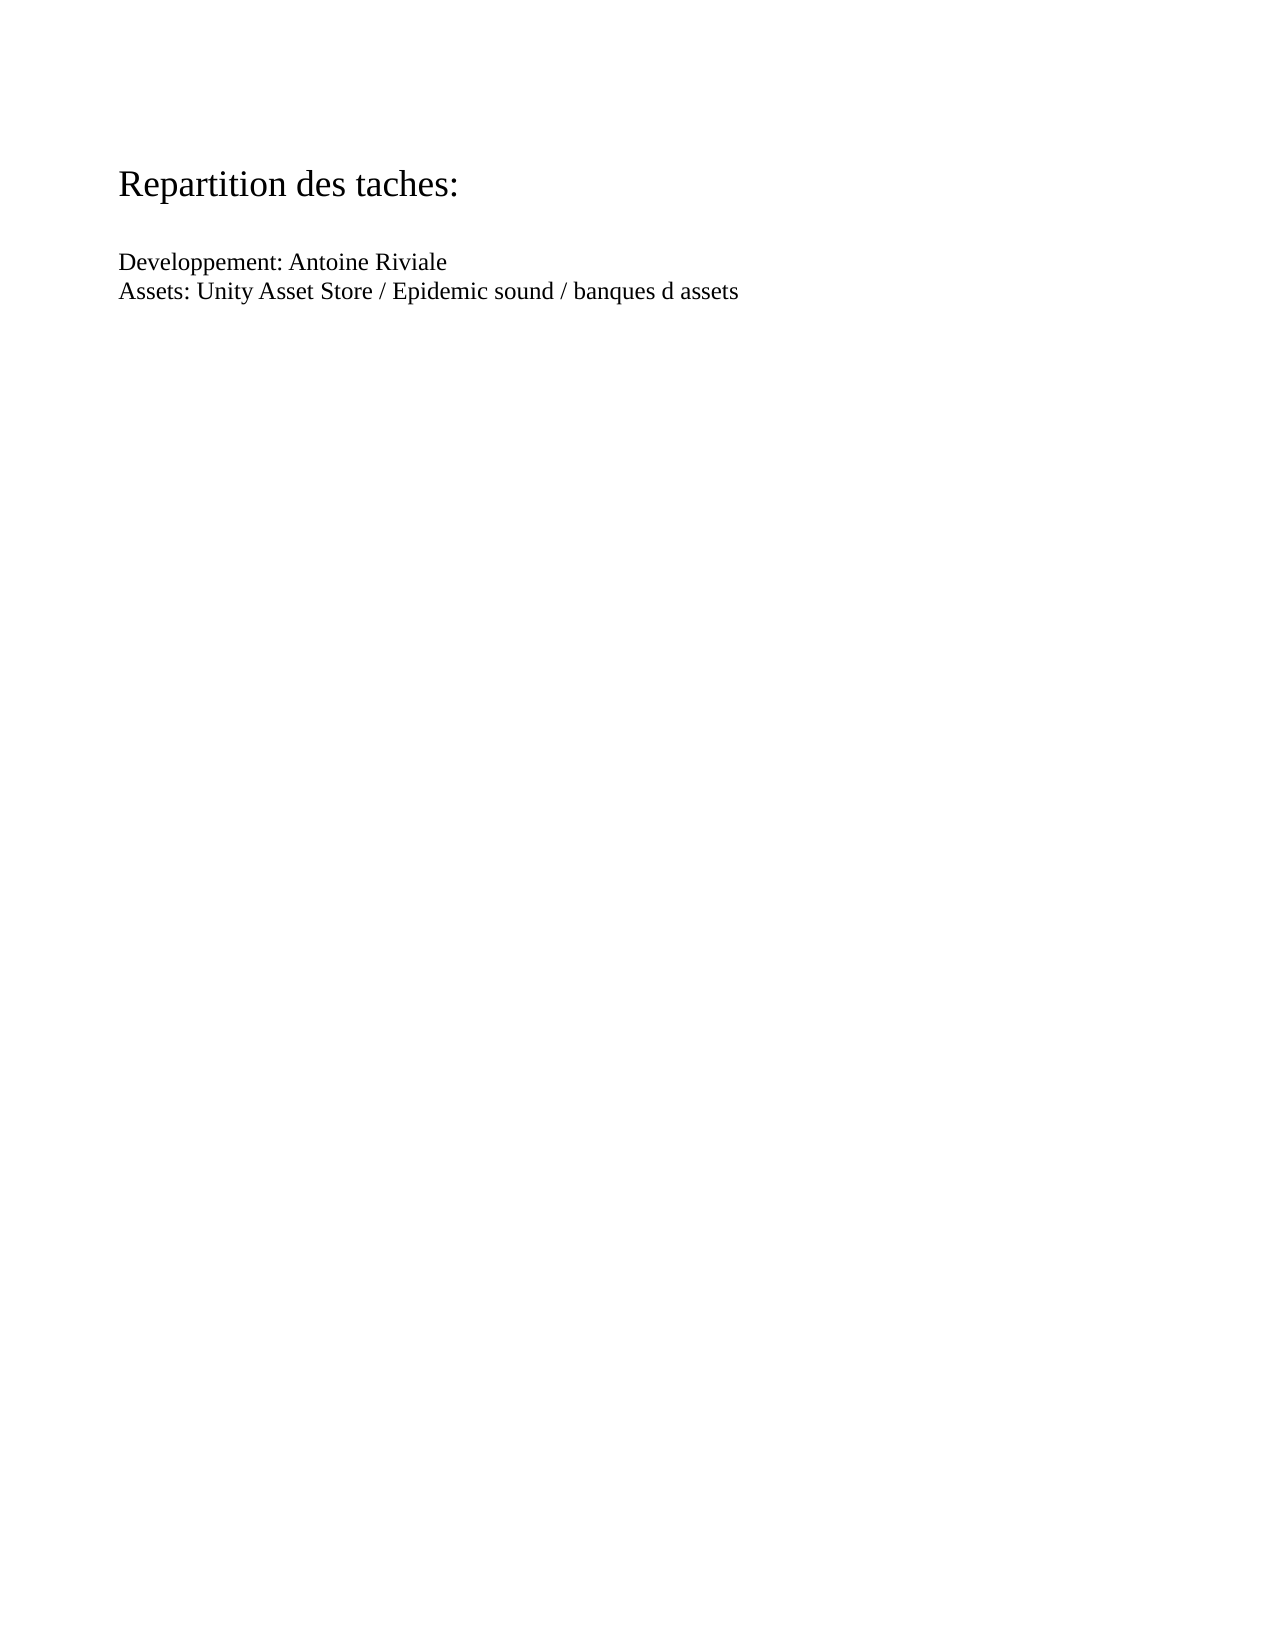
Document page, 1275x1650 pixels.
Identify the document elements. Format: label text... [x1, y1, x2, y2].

text Developpement: Antoine Riviale [118, 247, 1157, 276]
text Repartition des taches: [118, 161, 1157, 204]
text Assets: Unity Asset Store / Epidemic sound / banques d assets [118, 276, 1157, 305]
